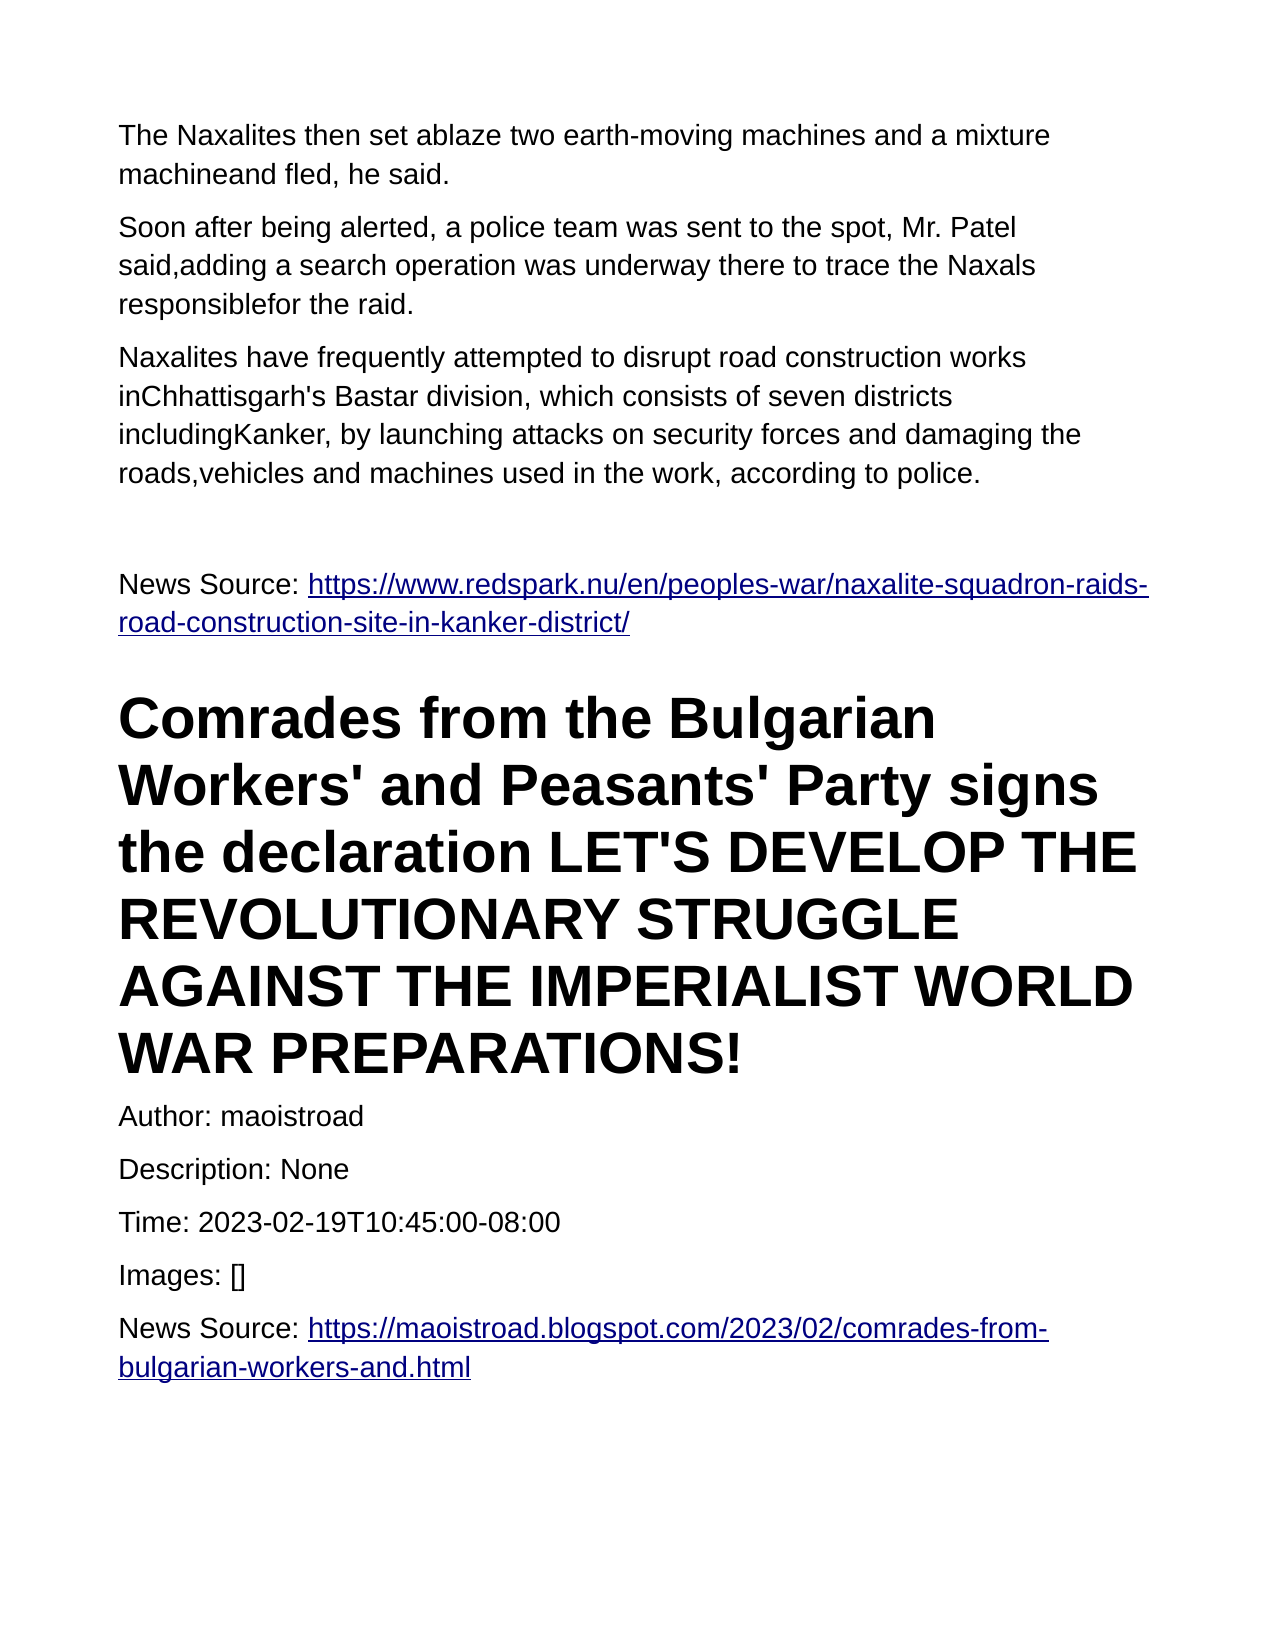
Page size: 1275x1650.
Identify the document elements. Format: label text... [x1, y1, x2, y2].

text News Source: https://maoistroad.blogspot.com/2023/02/comrades-from-bulgarian-workers-and.html [118, 1311, 1157, 1383]
text Time: 2023-02-19T10:45:00-08:00 [118, 1205, 1157, 1238]
text Soon after being alerted, a police team was sent to the spot, Mr. Patel said,adding a search operation was underway there to trace the Naxals responsiblefor the raid. [118, 210, 1157, 320]
text Source : https://www.thehindu.com/news/national/other-states/naxalites-> torch-3-machines-engaged-in-road-construction-work-in-> chhattisgarh/article66528290.ece [177, 509, 1098, 537]
subtitle Comrades from the Bulgarian Workers' and Peasants' Party signs the declaration LET'S DEVELOP THE REVOLUTIONARY STRUGGLE AGAINST THE IMPERIALIST WORLD WAR PREPARATIONS! [118, 684, 1157, 1086]
text Naxalites have frequently attempted to disrupt road construction works inChhattisgarh's Bastar division, which consists of seven districts includingKanker, by launching attacks on security forces and damaging the roads,vehicles and machines used in the work, according to police. [118, 340, 1157, 489]
text Author: maoistroad [118, 1099, 1157, 1132]
text Description: None [118, 1152, 1157, 1185]
text Images: [] [118, 1258, 1157, 1292]
text News Source: https://www.redspark.nu/en/peoples-war/naxalite-squadron-raids-road-construction-site-in-kanker-district/ [118, 567, 1157, 639]
text The Naxalites then set ablaze two earth-moving machines and a mixture machineand fled, he said. [118, 118, 1157, 190]
